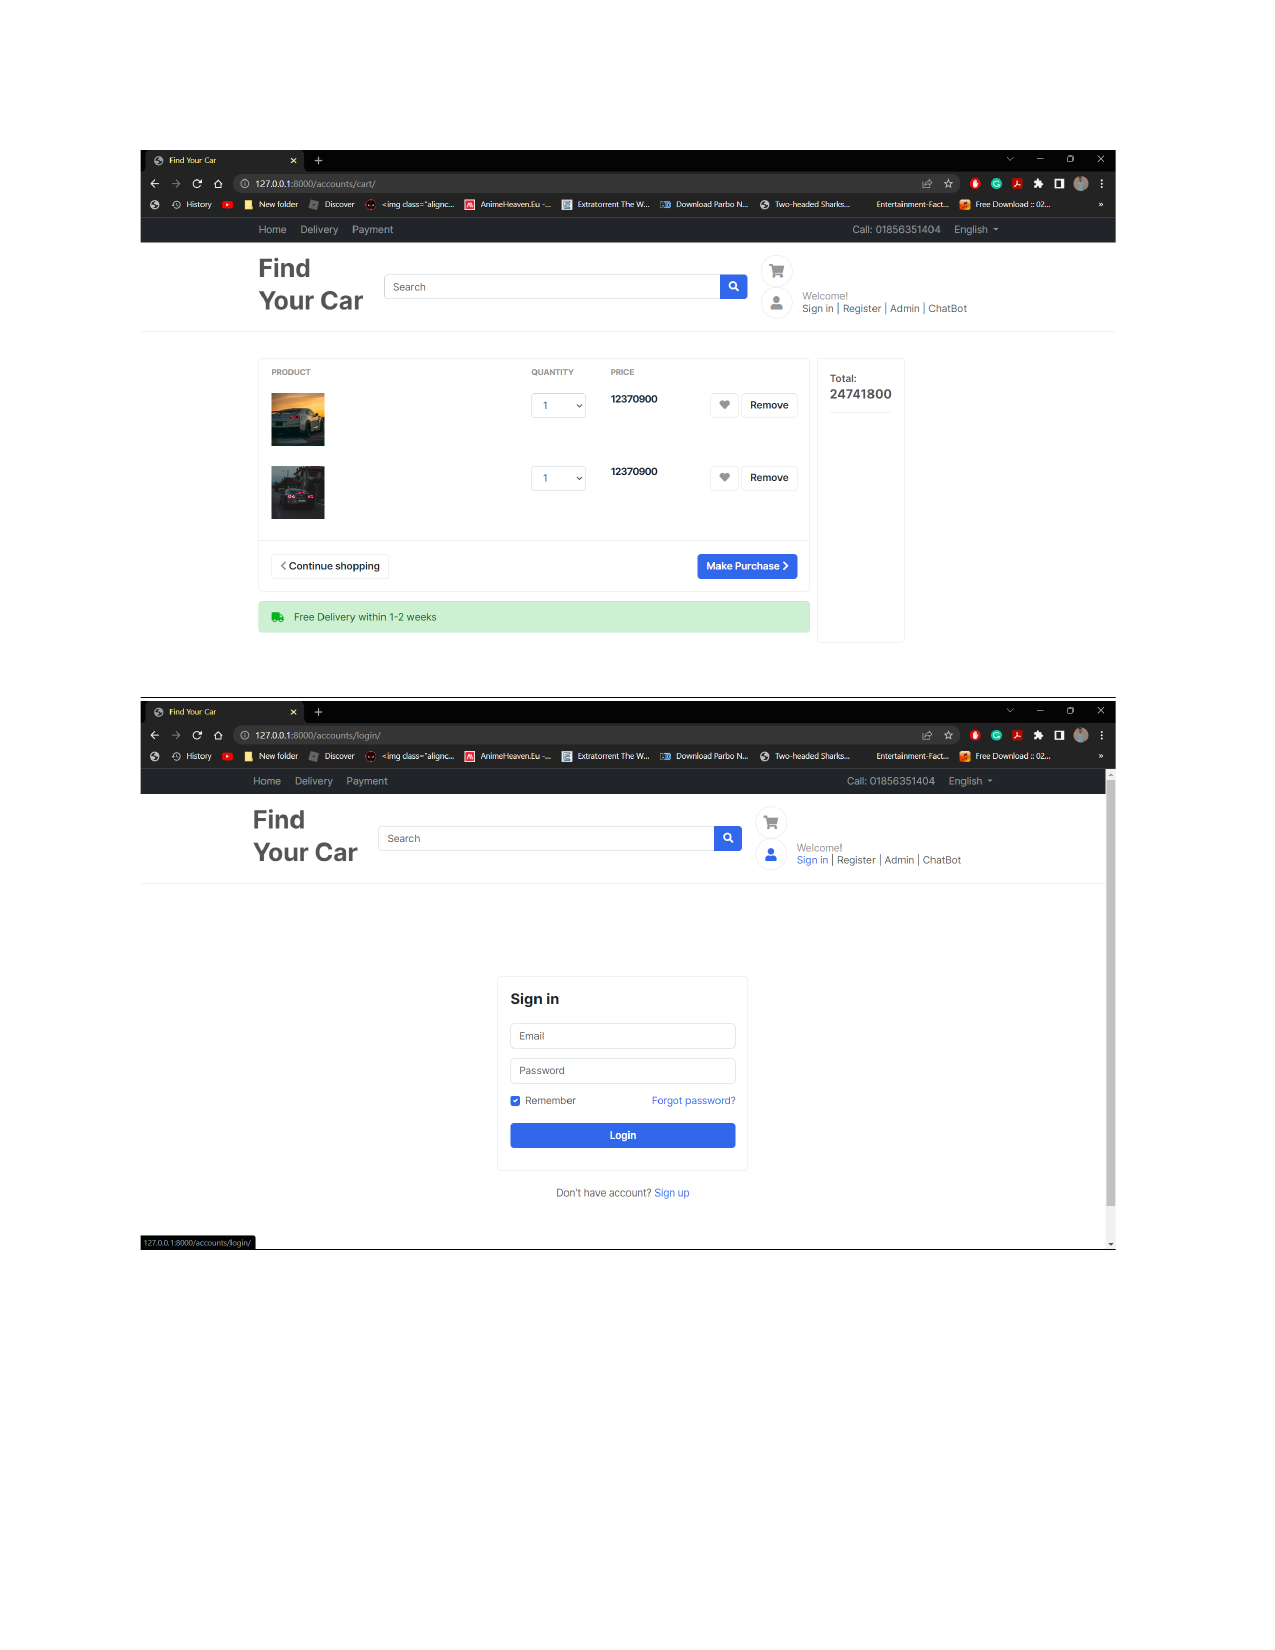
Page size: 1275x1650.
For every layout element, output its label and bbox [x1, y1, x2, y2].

picture [140, 150, 1116, 698]
picture [140, 701, 1116, 1250]
